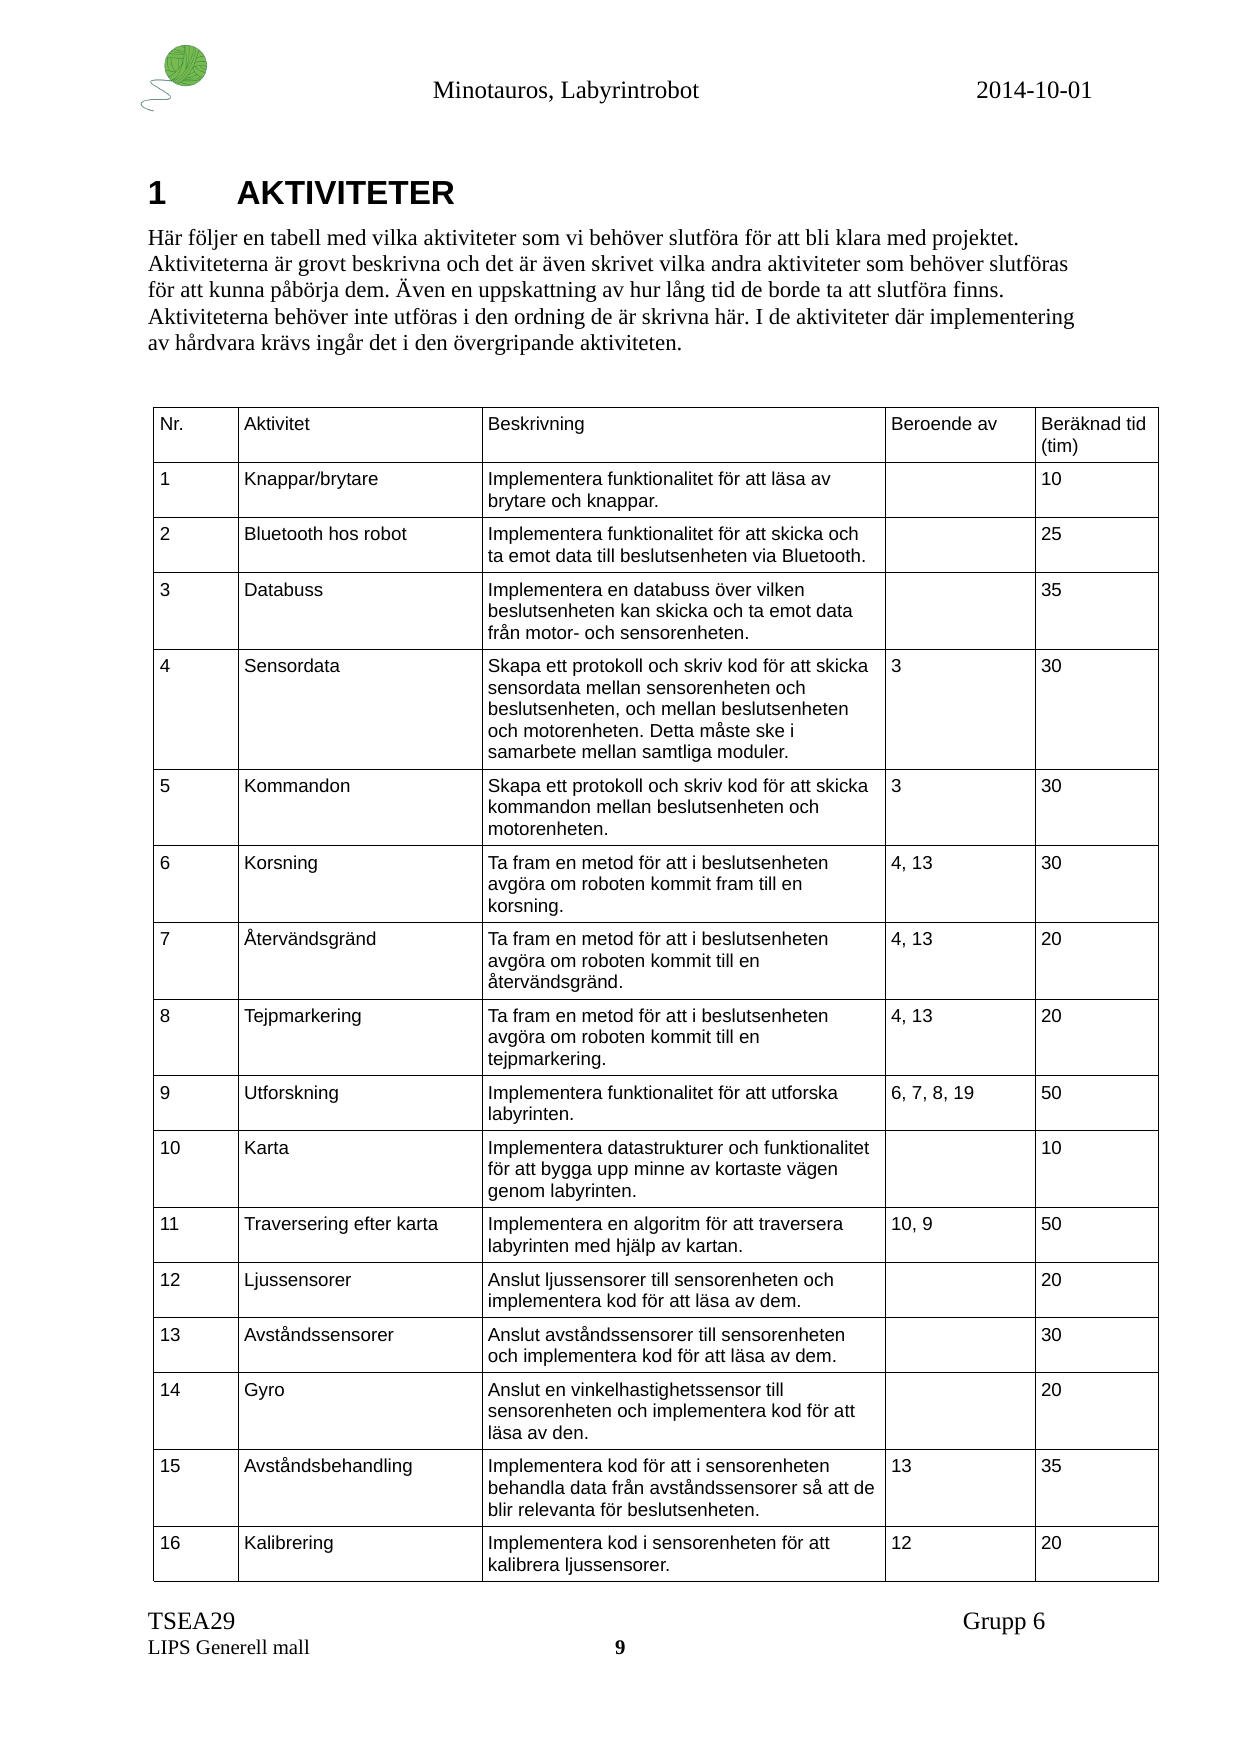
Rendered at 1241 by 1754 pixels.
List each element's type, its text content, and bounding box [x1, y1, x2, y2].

table_cell 30 [1036, 770, 1158, 845]
table_cell Implementera datastrukturer och funktionalitet för att bygga upp minne av kortaste vägen genom labyrinten. [483, 1131, 885, 1207]
table_cell Tejpmarkering [239, 1000, 482, 1075]
table_cell 13 [886, 1450, 1035, 1526]
table_cell 30 [1036, 650, 1158, 768]
table_cell Sensordata [239, 650, 482, 768]
table_cell 12 [886, 1527, 1035, 1581]
table_cell 3 [154, 573, 238, 649]
table_cell 50 [1036, 1208, 1158, 1262]
table_cell 10 [154, 1131, 238, 1207]
table_cell 20 [1036, 1527, 1158, 1581]
table_cell 50 [1036, 1076, 1158, 1130]
table_header Beroende av [886, 408, 1035, 462]
table_cell 6, 7, 8, 19 [886, 1076, 1035, 1130]
table_cell [886, 1263, 1035, 1317]
table_cell Skapa ett protokoll och skriv kod för att skicka kommandon mellan beslutsenheten och motorenheten. [483, 770, 885, 845]
table_cell 1 [154, 463, 238, 517]
table_cell 4 [154, 650, 238, 768]
table_cell 14 [154, 1373, 238, 1449]
table_header Nr. [154, 408, 238, 462]
table_cell Ta fram en metod för att i beslutsenheten avgöra om roboten kommit fram till en korsning. [483, 846, 885, 922]
table_cell [886, 463, 1035, 517]
table_cell Implementera en algoritm för att traversera labyrinten med hjälp av kartan. [483, 1208, 885, 1262]
table_cell Implementera funktionalitet för att skicka och ta emot data till beslutsenheten via Bluetooth. [483, 518, 885, 572]
table_cell Anslut en vinkelhastighetssensor till sensorenheten och implementera kod för att läsa av den. [483, 1373, 885, 1449]
table_cell 4, 13 [886, 846, 1035, 922]
table_cell 6 [154, 846, 238, 922]
table_header Aktivitet [239, 408, 482, 462]
table_cell Avståndsbehandling [239, 1450, 482, 1526]
table_cell 10, 9 [886, 1208, 1035, 1262]
table_cell Avståndssensorer [239, 1318, 482, 1372]
table_header Beräknad tid (tim) [1036, 408, 1158, 462]
table_cell Implementera funktionalitet för att läsa av brytare och knappar. [483, 463, 885, 517]
table_cell 7 [154, 923, 238, 998]
table_header Beskrivning [483, 408, 885, 462]
table_cell 16 [154, 1527, 238, 1581]
table_cell 10 [1036, 1131, 1158, 1207]
table_cell Anslut avståndssensorer till sensorenheten och implementera kod för att läsa av dem. [483, 1318, 885, 1372]
table_cell 2 [154, 518, 238, 572]
table_cell 11 [154, 1208, 238, 1262]
table_cell 9 [154, 1076, 238, 1130]
table_cell 20 [1036, 1373, 1158, 1449]
table_cell 10 [1036, 463, 1158, 517]
table_cell 4, 13 [886, 1000, 1035, 1075]
text Här följer en tabell med vilka aktiviteter som vi behöver slutföra för att bli klara med projektet. Aktiviteterna är grovt beskrivna och det är även skrivet vilka andra aktiviteter som behöver slutföras för att kunna påbörja dem. Även en uppskattning av hur lång tid de borde ta att slutföra finns. Aktiviteterna behöver inte utföras i den ordning de är skrivna här. I de aktiviteter där implementering av hårdvara krävs ingår det i den övergripande aktiviteten. [148, 224, 1092, 355]
table_cell [886, 1373, 1035, 1449]
table_cell 20 [1036, 1263, 1158, 1317]
table_cell 35 [1036, 573, 1158, 649]
table_cell 8 [154, 1000, 238, 1075]
table_cell [886, 1131, 1035, 1207]
table_cell Kalibrering [239, 1527, 482, 1581]
table_cell Bluetooth hos robot [239, 518, 482, 572]
table_cell 30 [1036, 846, 1158, 922]
table_cell [886, 1318, 1035, 1372]
table_cell Återvändsgränd [239, 923, 482, 998]
table_cell Implementera kod för att i sensorenheten behandla data från avståndssensorer så att de blir relevanta för beslutsenheten. [483, 1450, 885, 1526]
table_cell Implementera funktionalitet för att utforska labyrinten. [483, 1076, 885, 1130]
table_cell 4, 13 [886, 923, 1035, 998]
table_cell Utforskning [239, 1076, 482, 1130]
table_cell Ta fram en metod för att i beslutsenheten avgöra om roboten kommit till en återvändsgränd. [483, 923, 885, 998]
table_cell [886, 518, 1035, 572]
table_cell Implementera en databuss över vilken beslutsenheten kan skicka och ta emot data från motor- och sensorenheten. [483, 573, 885, 649]
table_cell Kommandon [239, 770, 482, 845]
table_cell Traversering efter karta [239, 1208, 482, 1262]
table_cell 25 [1036, 518, 1158, 572]
table_cell 15 [154, 1450, 238, 1526]
table_cell 3 [886, 770, 1035, 845]
table_cell Anslut ljussensorer till sensorenheten och implementera kod för att läsa av dem. [483, 1263, 885, 1317]
table_cell Databuss [239, 573, 482, 649]
table_cell Gyro [239, 1373, 482, 1449]
table_cell Knappar/brytare [239, 463, 482, 517]
table_cell 20 [1036, 923, 1158, 998]
table_cell Skapa ett protokoll och skriv kod för att skicka sensordata mellan sensorenheten och beslutsenheten, och mellan beslutsenheten och motorenheten. Detta måste ske i samarbete mellan samtliga moduler. [483, 650, 885, 768]
table_cell [886, 573, 1035, 649]
table_cell 5 [154, 770, 238, 845]
table_cell 3 [886, 650, 1035, 768]
table_cell 13 [154, 1318, 238, 1372]
table_cell Korsning [239, 846, 482, 922]
table_cell 35 [1036, 1450, 1158, 1526]
table_cell 30 [1036, 1318, 1158, 1372]
table_cell 12 [154, 1263, 238, 1317]
table_cell Implementera kod i sensorenheten för att kalibrera ljussensorer. [483, 1527, 885, 1581]
table_cell Ta fram en metod för att i beslutsenheten avgöra om roboten kommit till en tejpmarkering. [483, 1000, 885, 1075]
table_cell Ljussensorer [239, 1263, 482, 1317]
list Aktiviteter [148, 173, 1092, 211]
table_cell 20 [1036, 1000, 1158, 1075]
table_cell Karta [239, 1131, 482, 1207]
